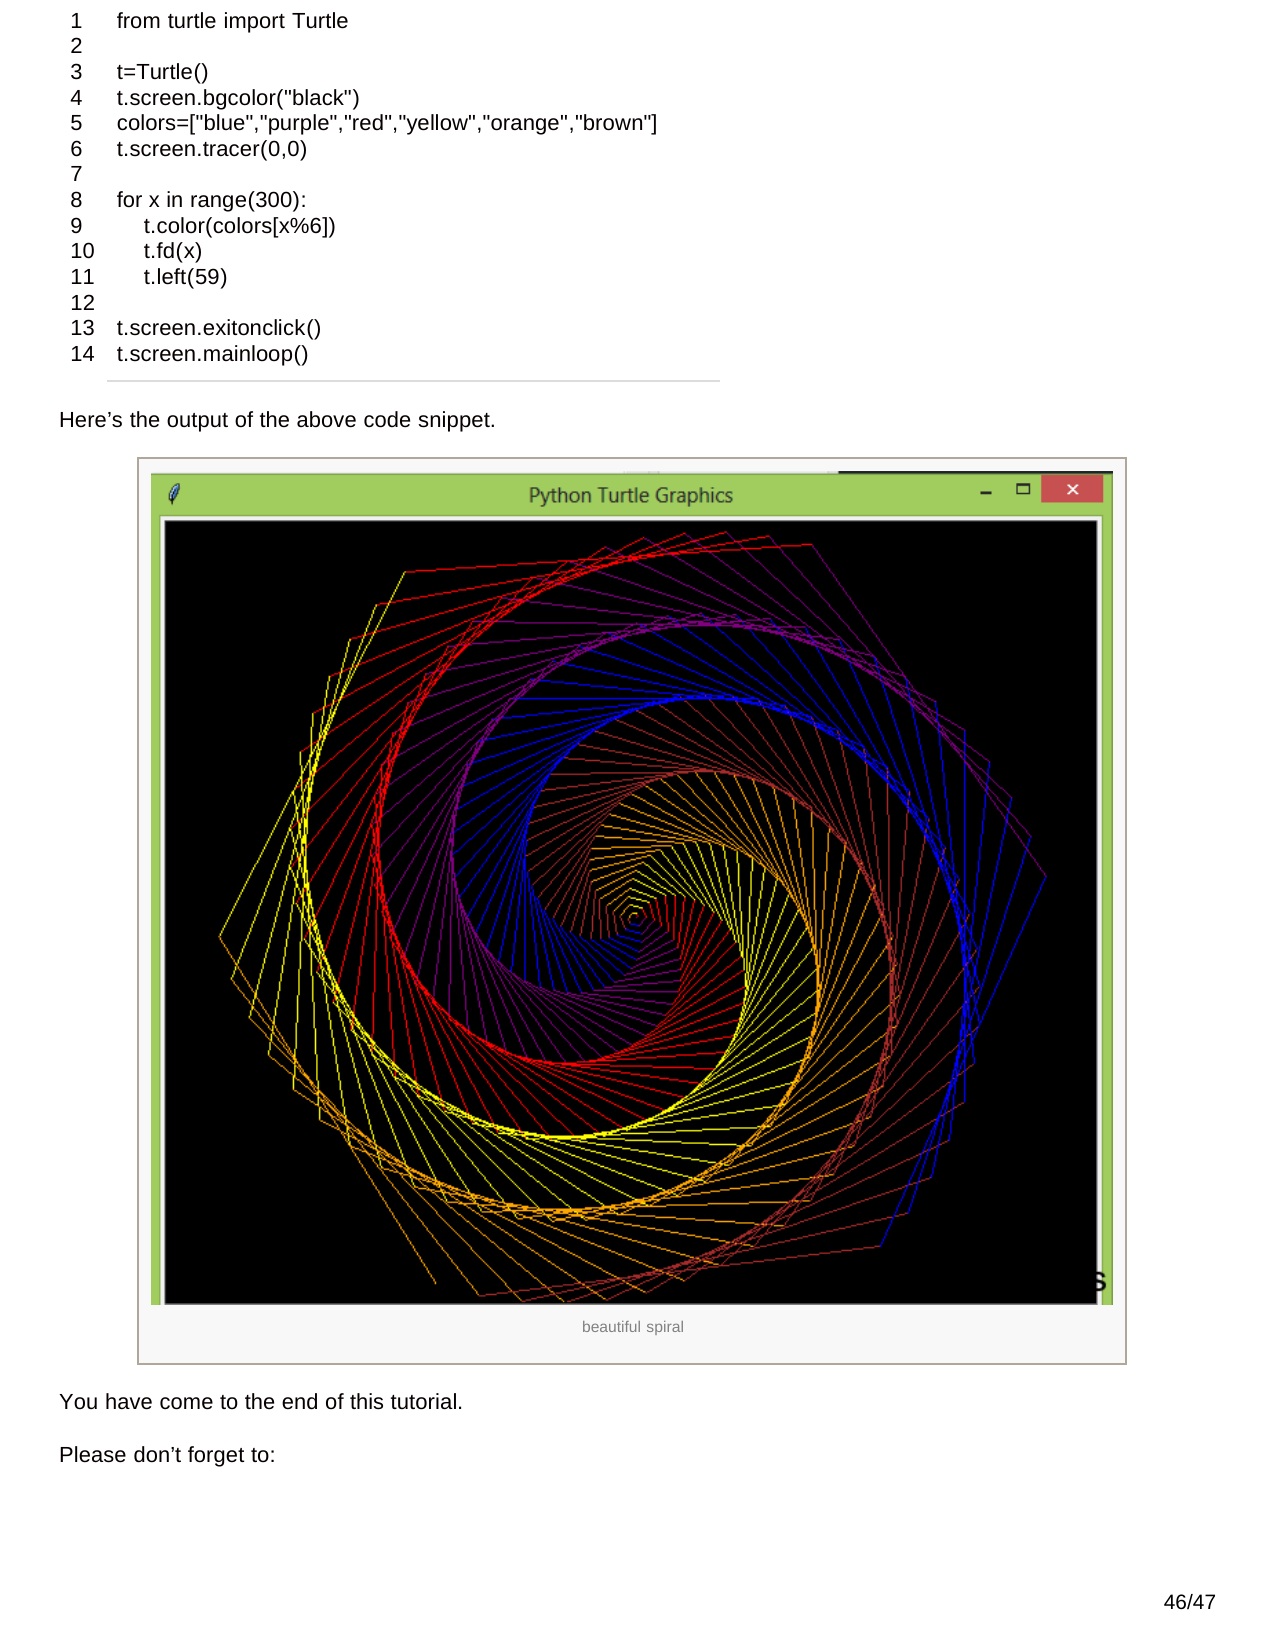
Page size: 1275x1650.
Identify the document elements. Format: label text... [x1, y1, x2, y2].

text Here’s the output of the above code snippet. [59, 406, 1229, 431]
picture [151, 471, 1113, 1305]
text 6 t.screen.tracer(0,0) [70, 136, 1229, 161]
text 2 [70, 33, 1229, 58]
text 11 t.left(59) [70, 264, 1229, 289]
text 14 t.screen.mainloop() [70, 341, 1229, 365]
text 7 [70, 161, 1229, 186]
text You have come to the end of this tutorial. Please don’t forget to: [59, 1389, 470, 1467]
text 3 t=Turtle() [70, 59, 1229, 84]
text 10 t.fd(x) [70, 238, 1229, 263]
text 1 from turtle import Turtle [70, 7, 1229, 33]
text 12 [70, 289, 1229, 314]
text 8 for x in range(300): [70, 187, 1229, 212]
text 4 t.screen.bgcolor("black") [70, 84, 1229, 109]
text 13 t.screen.exitonclick() [70, 315, 1229, 340]
text 9 t.color(colors[x%6]) [70, 212, 1229, 238]
text 5 colors=["blue","purple","red","yellow","orange","brown"] [70, 110, 1229, 135]
